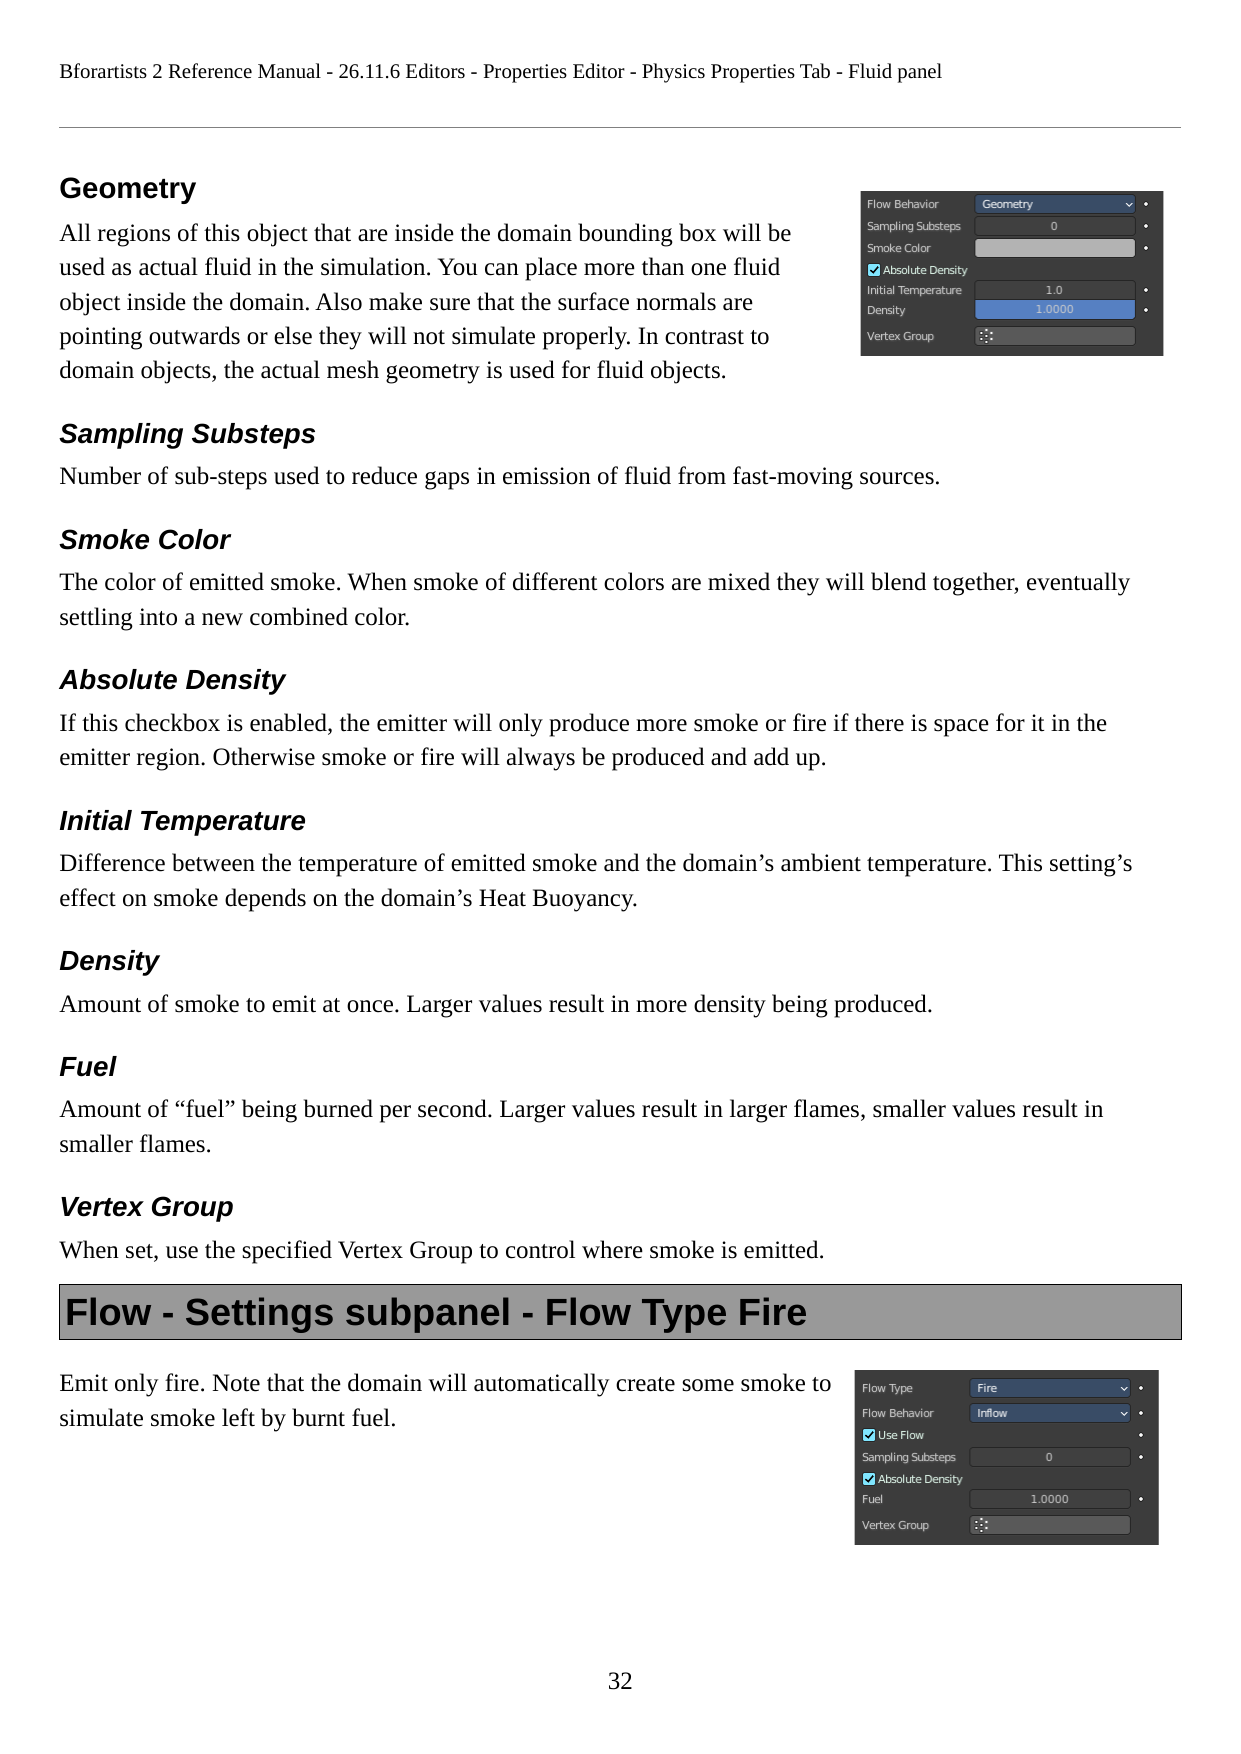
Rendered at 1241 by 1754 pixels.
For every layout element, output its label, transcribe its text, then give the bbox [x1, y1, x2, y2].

subtitle Initial Temperature [59, 804, 1181, 836]
text The color of emitted smoke. When smoke of different colors are mixed they will blend together, eventually settling into a new combined color. [59, 567, 1181, 631]
subtitle Absolute Density [59, 663, 1181, 695]
text Amount of “fuel” being burned per second. Larger values result in larger flames, smaller values result in smaller flames. [59, 1094, 1181, 1158]
text Number of sub-steps used to reduce gaps in emission of fluid from fast-moving sources. [59, 461, 1181, 490]
subtitle Vertex Group [59, 1191, 1181, 1222]
text When set, use the specified Vertex Group to control where smoke is emitted. [59, 1235, 1181, 1264]
subtitle Fuel [59, 1050, 1181, 1082]
subtitle Sampling Substeps [59, 417, 1181, 449]
subtitle Geometry [59, 171, 1181, 205]
table_header Flow - Settings subpanel - Flow Type Fire [60, 1285, 1181, 1339]
subtitle Density [59, 944, 1181, 976]
text Emit only fire. Note that the domain will automatically create some smoke to simulate smoke left by burnt fuel. [59, 1368, 1181, 1431]
text All regions of this object that are inside the domain bounding box will be used as actual fluid in the simulation. You can place more than one fluid object inside the domain. Also make sure that the surface normals are pointing outwards or else they will not simulate properly. In contrast to domain objects, the actual mesh geometry is used for fluid objects. [59, 218, 1181, 384]
text Amount of smoke to emit at once. Larger values result in more density being produced. [59, 989, 1181, 1017]
picture [860, 191, 1164, 356]
text If this checkbox is enabled, the emitter will only produce more smoke or fire if there is space for it in the emitter region. Otherwise smoke or fire will always be produced and add up. [59, 708, 1181, 771]
subtitle Smoke Color [59, 523, 1181, 555]
picture [854, 1370, 1159, 1545]
text Difference between the temperature of emitted smoke and the domain’s ambient temperature. This setting’s effect on smoke depends on the domain’s Heat Buoyancy. [59, 848, 1181, 911]
